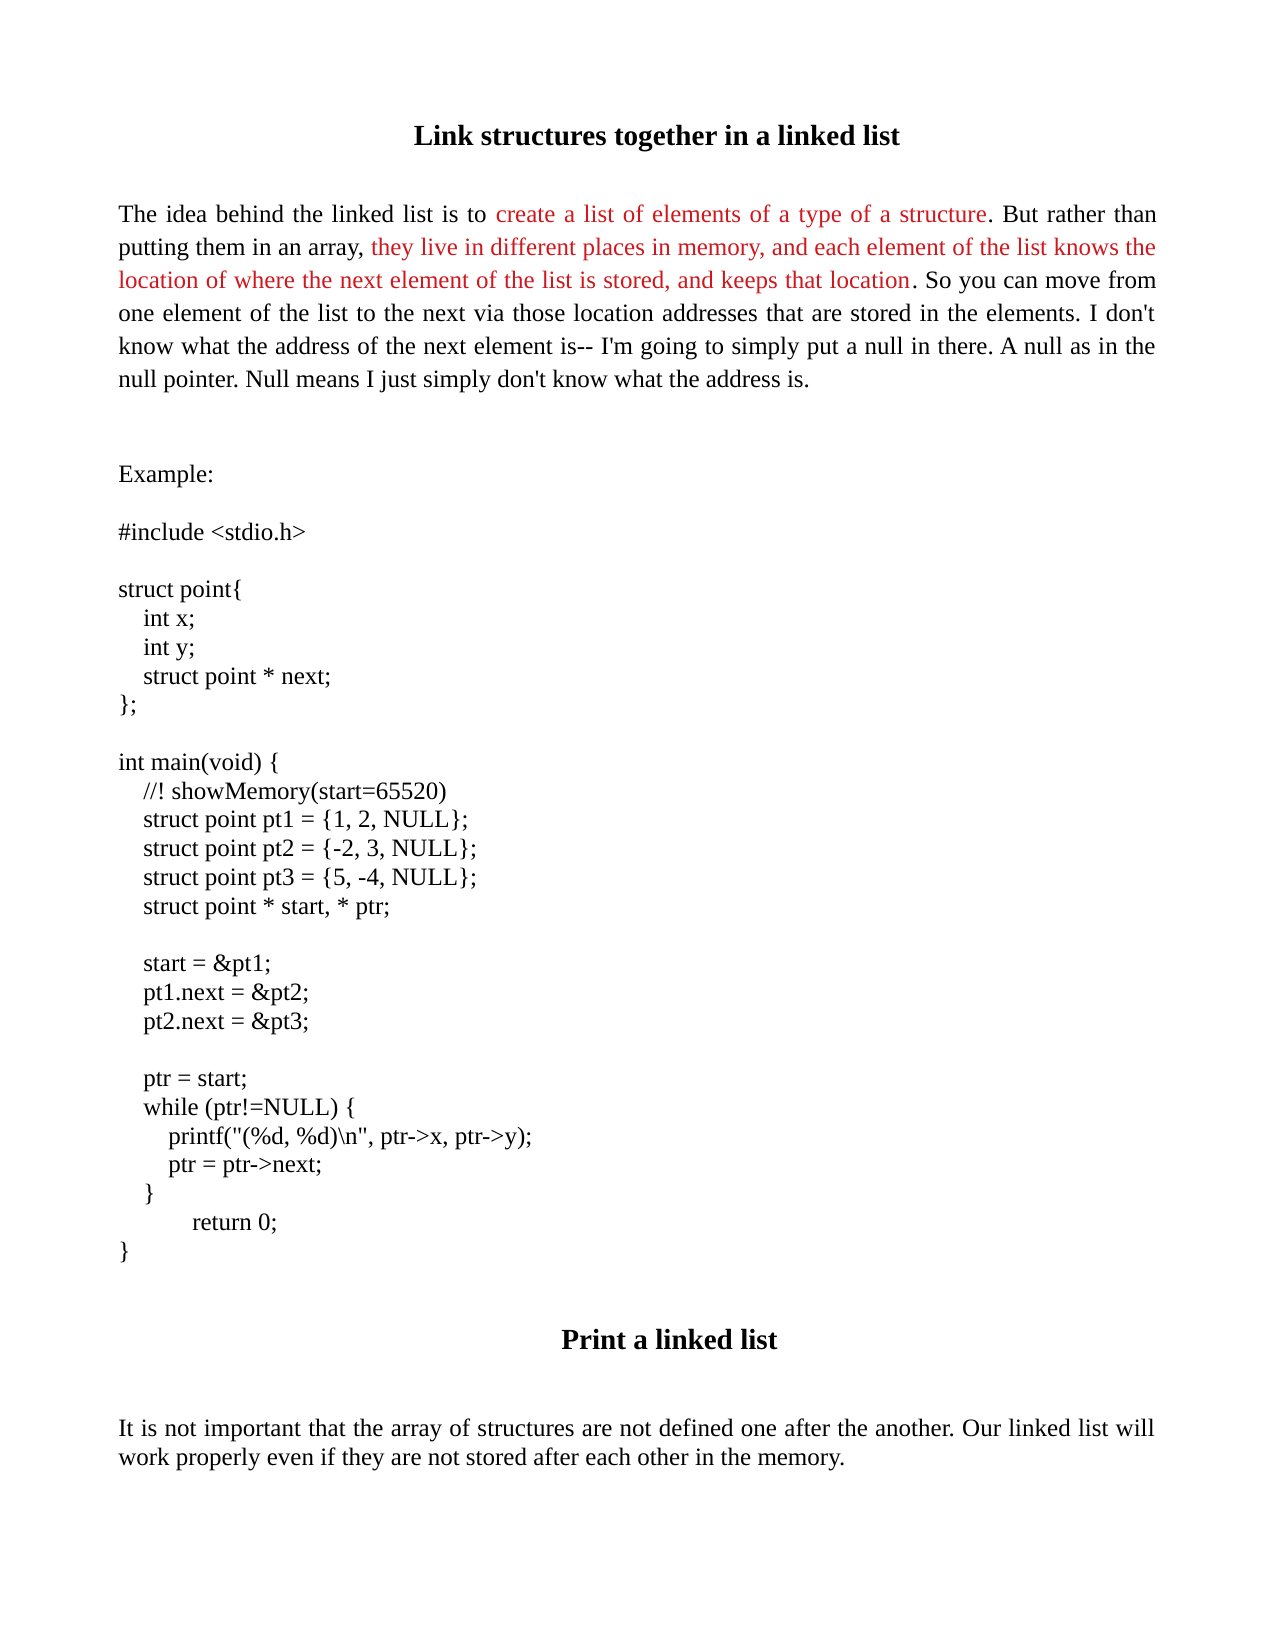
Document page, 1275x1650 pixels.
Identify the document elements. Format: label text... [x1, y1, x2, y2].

text Example: [118, 459, 1157, 488]
text pt1.next = &pt2; [118, 977, 1157, 1006]
text int y; [118, 632, 1157, 661]
text ptr = ptr->next; [118, 1149, 1157, 1178]
text pt2.next = &pt3; [118, 1006, 1157, 1034]
text int x; [118, 603, 1157, 632]
text struct point pt1 = {1, 2, NULL}; [118, 804, 1157, 833]
text ptr = start; [118, 1063, 1157, 1092]
text struct point{ [118, 574, 1157, 603]
text The idea behind the linked list is to create a list of elements of a type of a structure. But rather than putting them in an array, they live in different places in memory, and each element of the list knows the location of where the next element of the list is stored, and keeps that location. So you can move from one element of the list to the next via those location addresses that are stored in the elements. I don't know what the address of the next element is-- I'm going to simply put a null in there. A null as in the null pointer. Null means I just simply don't know what the address is. [118, 199, 1157, 393]
text It is not important that the array of structures are not defined one after the another. Our linked list will work properly even if they are not stored after each other in the memory. [118, 1413, 1157, 1471]
text } [118, 1236, 1157, 1264]
text #include <stdio.h> [118, 517, 1157, 546]
text struct point * start, * ptr; [118, 891, 1157, 919]
text struct point * next; [118, 661, 1157, 689]
text Print a linked list [561, 1322, 1157, 1356]
text int main(void) { [118, 747, 1157, 776]
text while (ptr!=NULL) { [118, 1092, 1157, 1121]
text } [118, 1178, 1157, 1207]
text }; [118, 689, 1157, 718]
text struct point pt2 = {-2, 3, NULL}; [118, 833, 1157, 862]
text printf("(%d, %d)\n", ptr->x, ptr->y); [118, 1121, 1157, 1149]
text Link structures together in a linked list [413, 118, 1157, 152]
text //! showMemory(start=65520) [118, 776, 1157, 804]
text return 0; [118, 1207, 1157, 1236]
text start = &pt1; [118, 948, 1157, 977]
text struct point pt3 = {5, -4, NULL}; [118, 862, 1157, 891]
